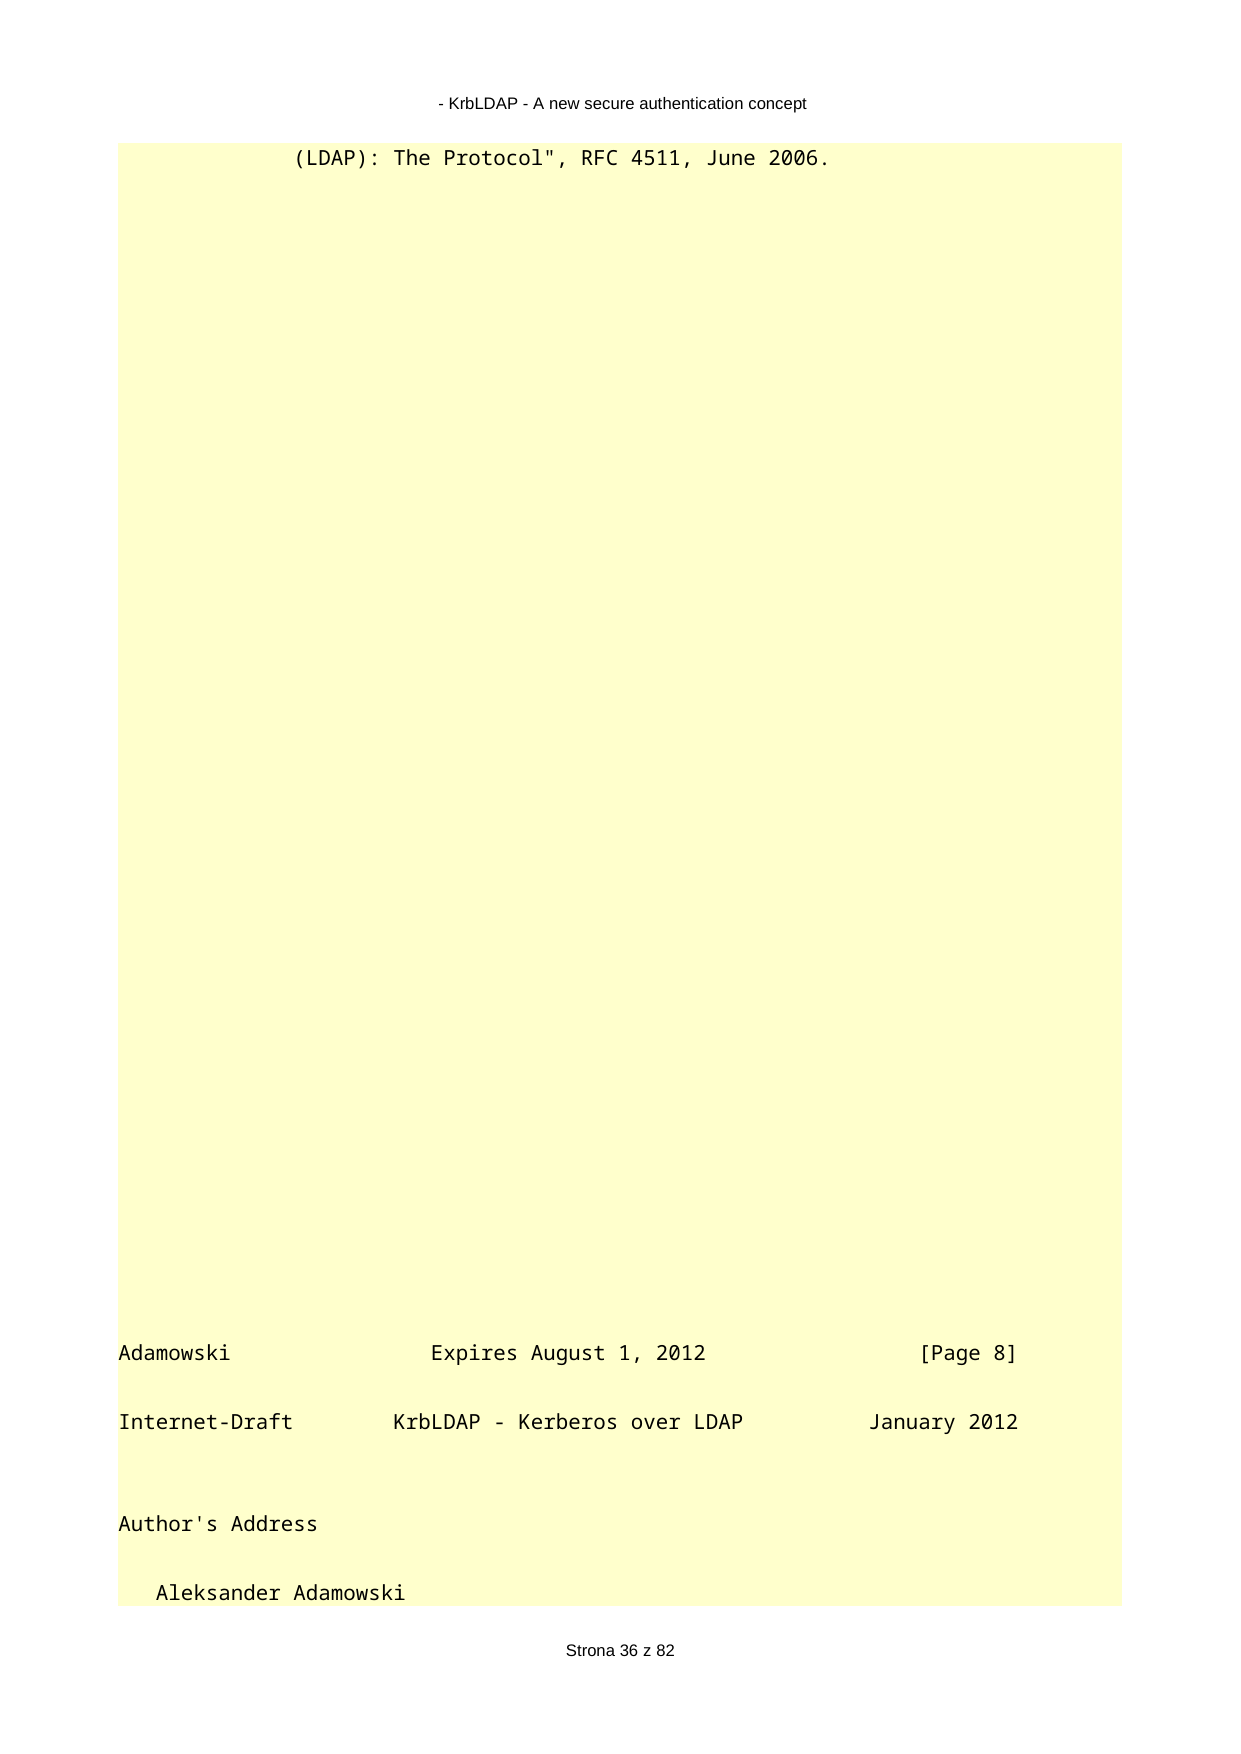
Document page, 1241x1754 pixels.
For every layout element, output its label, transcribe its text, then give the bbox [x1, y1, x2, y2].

text Adamowski Expires August 1, 2012 [Page 8] [118, 1338, 1122, 1367]
text Author's Address [118, 1509, 1122, 1538]
text (LDAP): The Protocol", RFC 4511, June 2006. [118, 143, 1122, 171]
text Internet-Draft KrbLDAP - Kerberos over LDAP January 2012 [118, 1407, 1122, 1435]
text Aleksander Adamowski [118, 1578, 1122, 1606]
